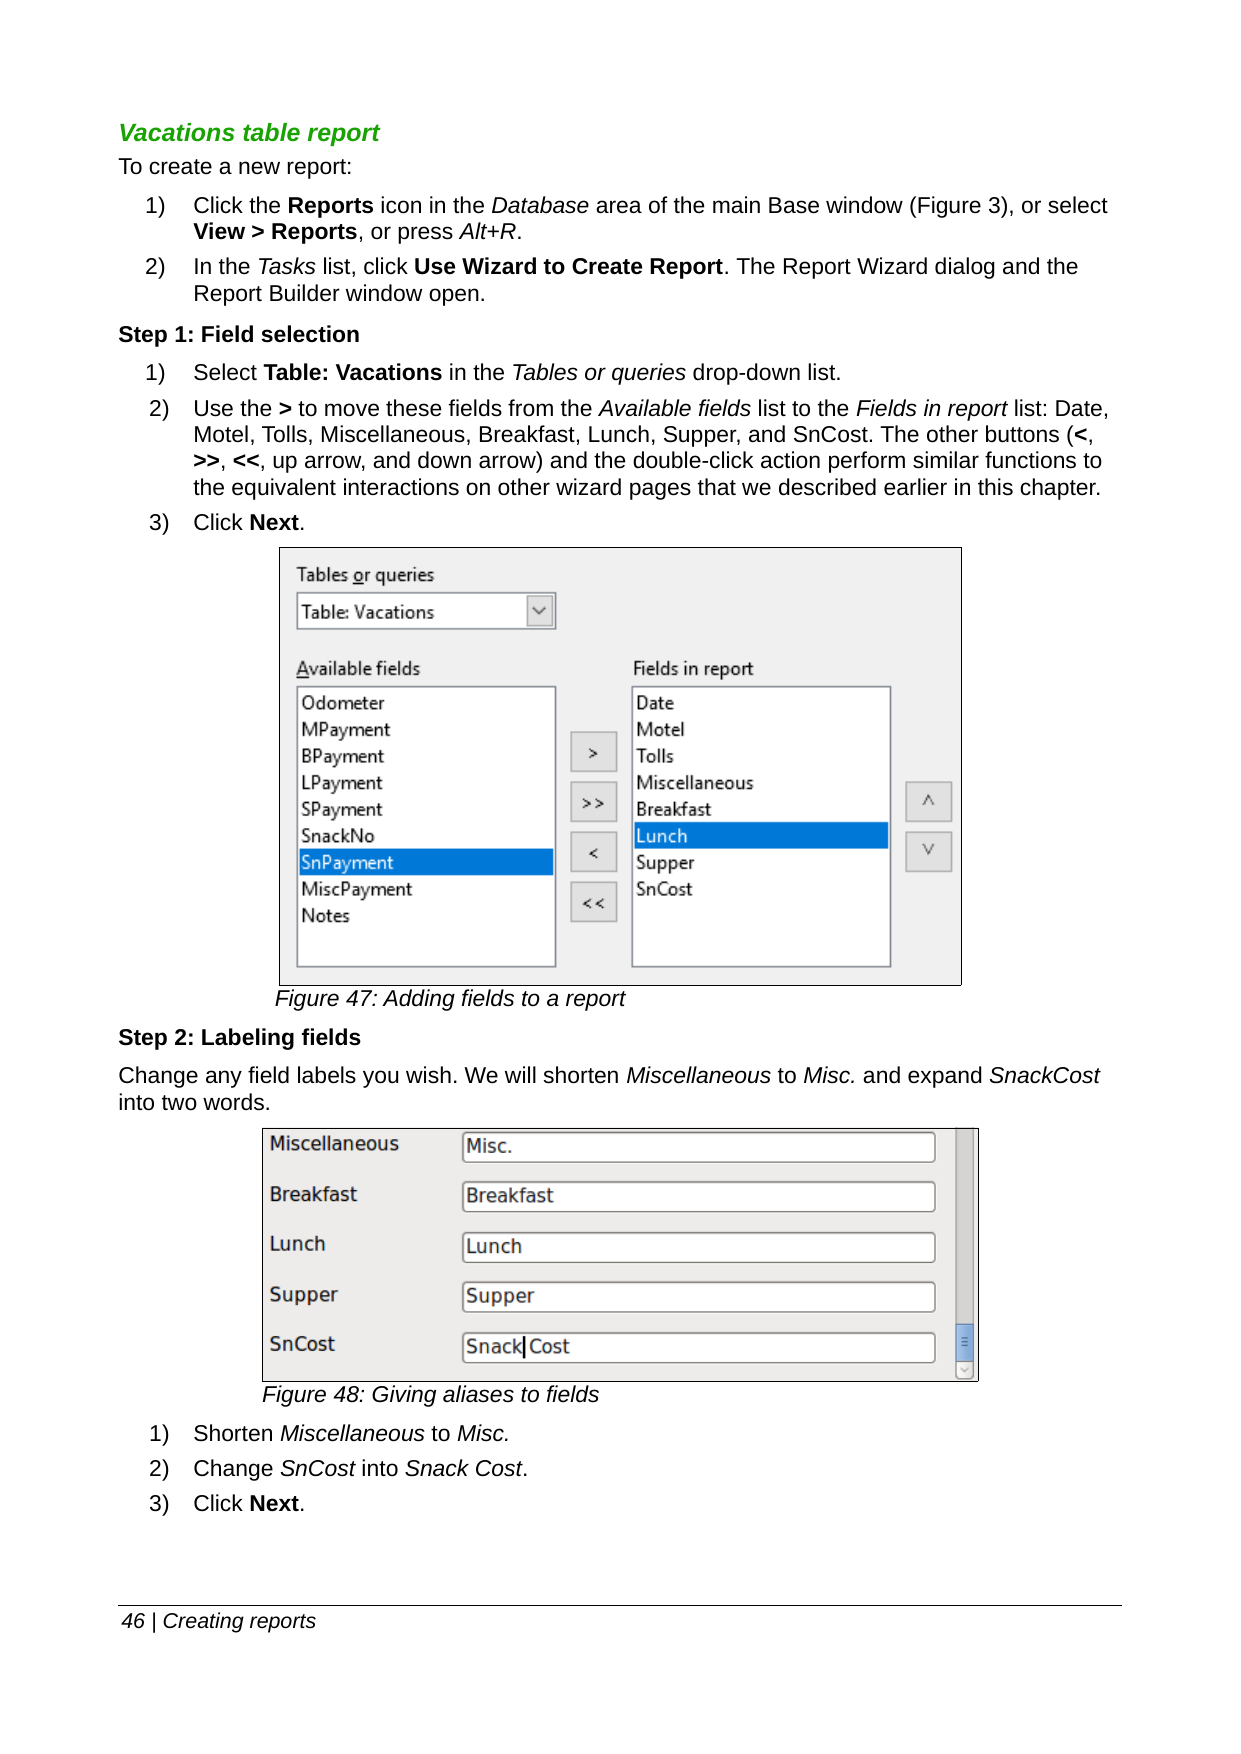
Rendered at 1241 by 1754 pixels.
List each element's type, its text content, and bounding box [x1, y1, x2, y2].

list Change SnCost into Snack Cost. [169, 1455, 1122, 1481]
list Click Next. [169, 1490, 1122, 1517]
list Select Table: Vacations in the Tables or queries drop-down list. [165, 359, 1122, 386]
list Use the > to move these fields from the Available fields list to the Fields in report list: Date, Motel, Tolls, Miscellaneous, Breakfast, Lunch, Supper, and SnCost. The other buttons (<, >>, <<, up arrow, and down arrow) and the double-click action perform similar functions to the equivalent interactions on other wizard pages that we described earlier in this chapter. [169, 394, 1122, 500]
list Click the Reports icon in the Database area of the main Base window (Figure 3), or select View > Reports, or press Alt+R. [165, 192, 1122, 244]
text To create a new report: [118, 153, 1122, 179]
text Figure 48: Giving aliases to fields [262, 1382, 978, 1408]
list Shorten Miscellaneous to Misc. [169, 1420, 1122, 1446]
list In the Tasks list, click Use Wizard to Create Report. The Report Wizard dialog and the Report Builder window open. [165, 253, 1122, 306]
text Figure 47: Adding fields to a report [274, 547, 966, 1011]
picture [263, 1129, 978, 1381]
text Change any field labels you wish. We will shorten Miscellaneous to Misc. and expand SnackCost into two words. [118, 1062, 1122, 1115]
picture [280, 548, 961, 985]
list Click Next. [169, 509, 1122, 535]
subtitle Vacations table report [118, 118, 1122, 147]
text Step 1: Field selection [118, 321, 1122, 347]
text Step 2: Labeling fields [118, 1023, 1122, 1050]
